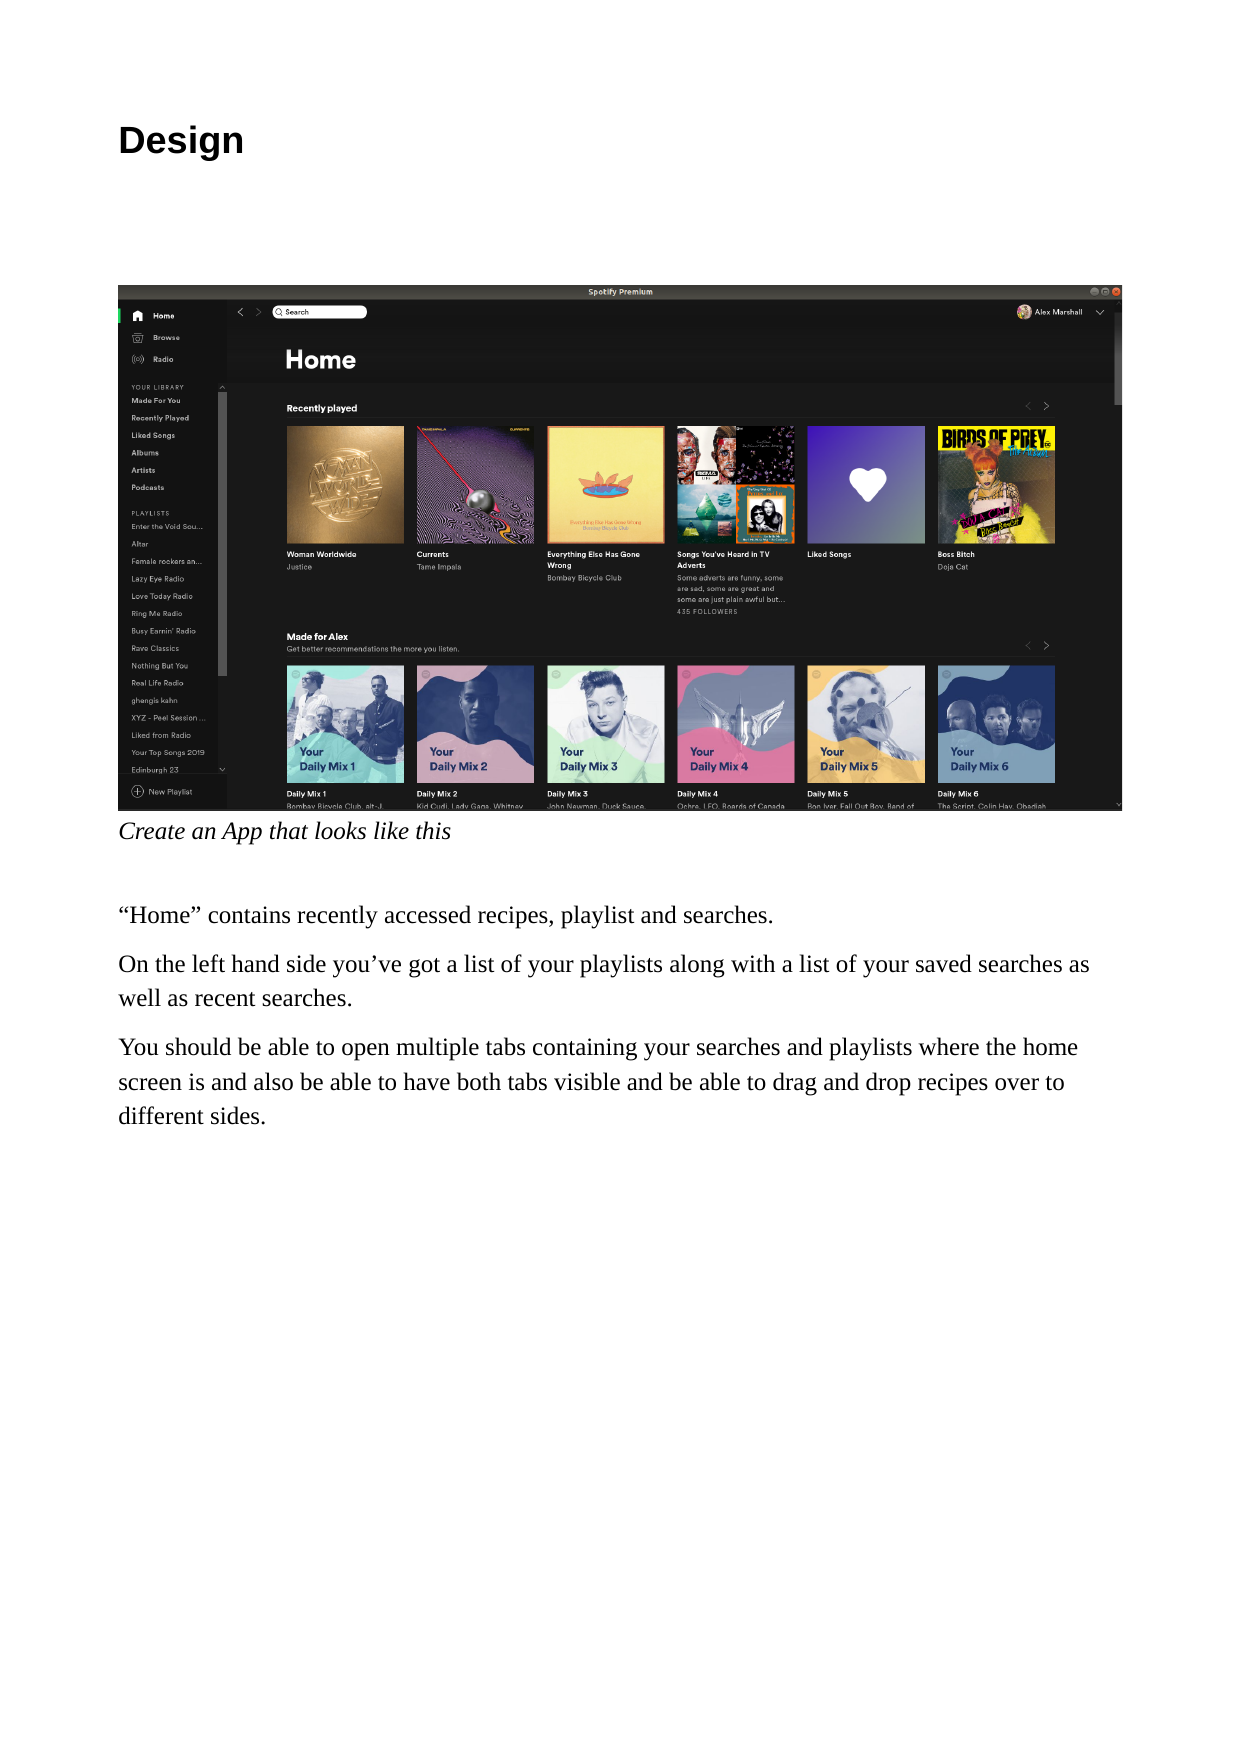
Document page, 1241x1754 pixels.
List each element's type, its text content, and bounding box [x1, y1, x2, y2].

subtitle Design [118, 118, 1122, 162]
text On the left hand side you’ve got a list of your playlists along with a list of your saved searches as well as recent searches. [118, 949, 1122, 1012]
picture [118, 285, 1123, 811]
text You should be able to open multiple tabs containing your searches and playlists where the home screen is and also be able to have both tabs visible and be able to drag and drop recipes over to different sides. [118, 1032, 1122, 1130]
text “Home” contains recently accessed recipes, playlist and searches. [118, 900, 1122, 928]
text Create an App that looks like this [118, 811, 1122, 845]
